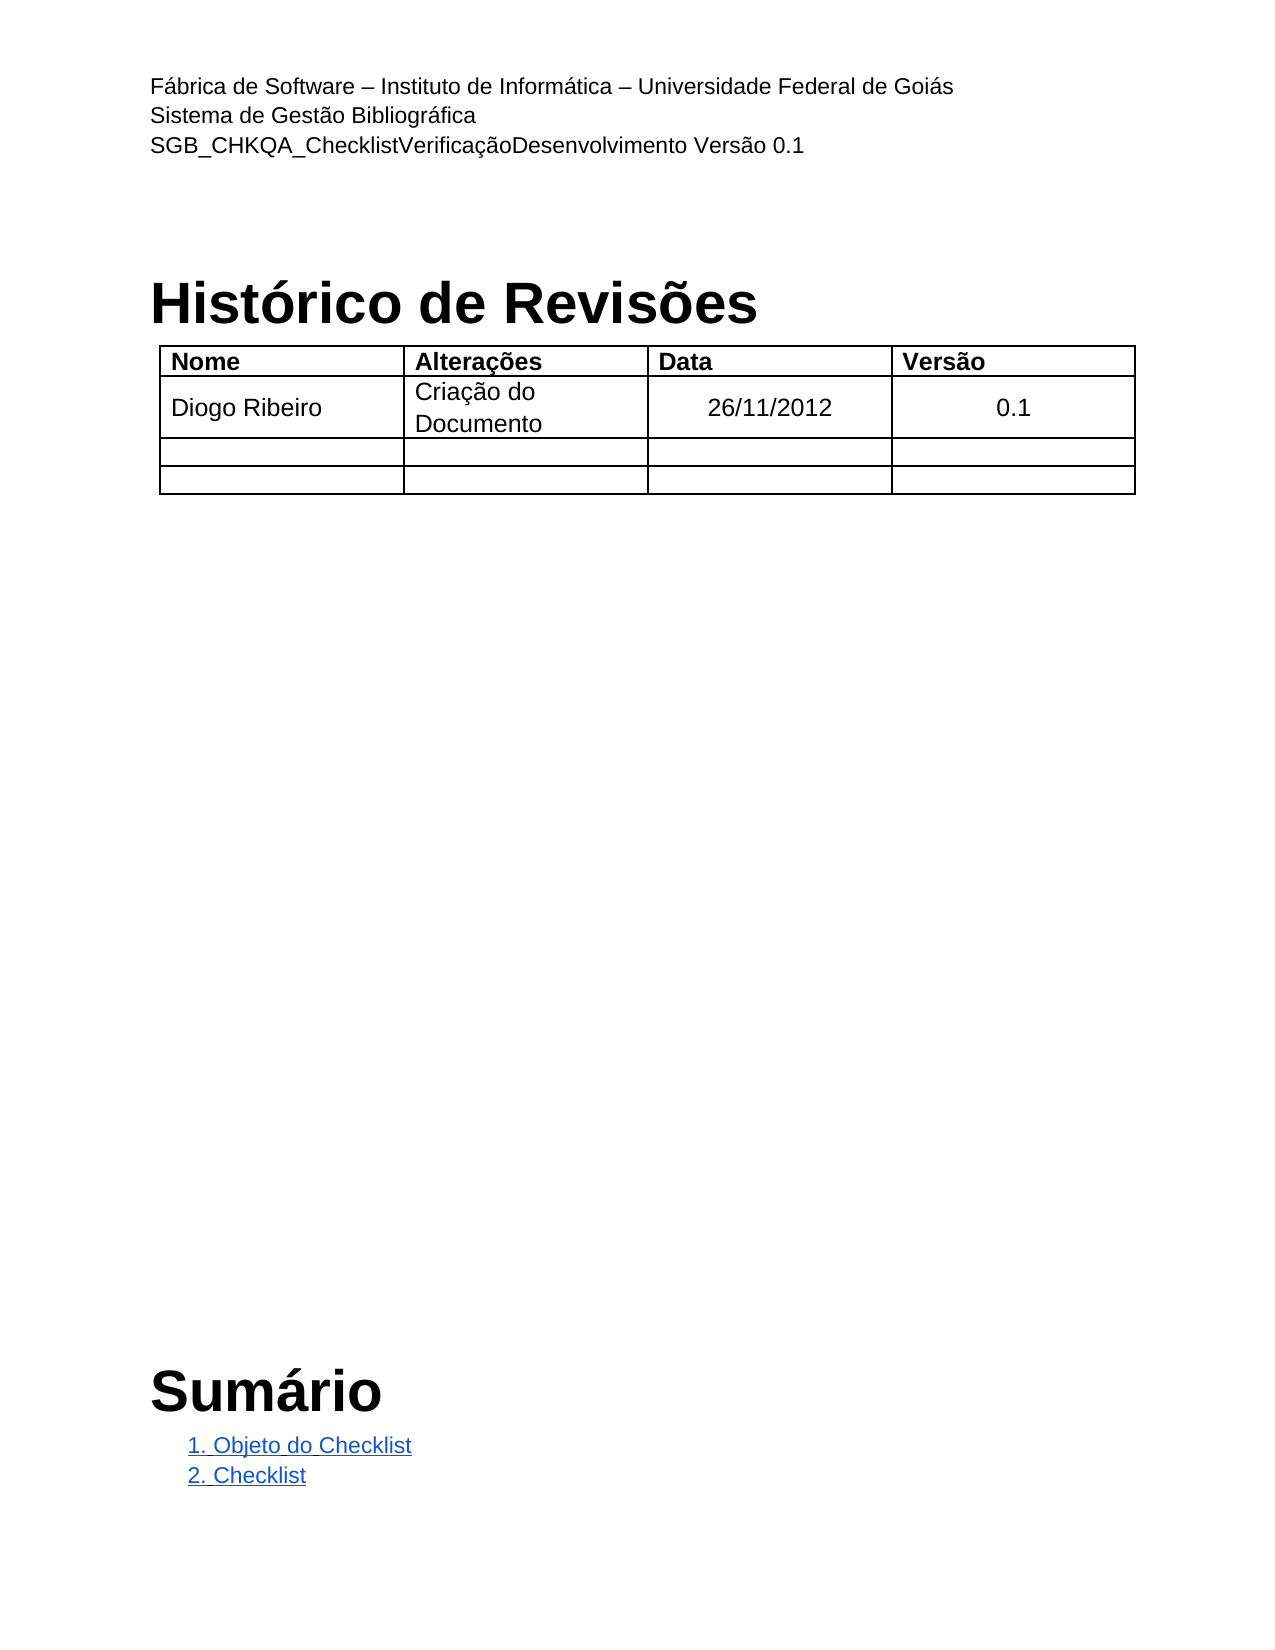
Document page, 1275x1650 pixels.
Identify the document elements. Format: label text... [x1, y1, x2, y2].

table_cell Diogo Ribeiro [161, 377, 403, 437]
table_cell [649, 439, 891, 465]
text 1. Objeto do Checklist [187, 1433, 1125, 1459]
text 2. Checklist [187, 1463, 1125, 1488]
text Sumário [150, 1358, 1125, 1423]
table_cell [405, 439, 647, 465]
table_header Alterações [405, 347, 647, 375]
table_cell Criação do Documento [405, 377, 647, 437]
table_cell [893, 467, 1134, 493]
table_header Data [649, 347, 891, 375]
table_cell 26/11/2012 [649, 377, 891, 437]
table_cell [405, 467, 647, 493]
table_header Versão [893, 347, 1134, 375]
table_cell [161, 467, 403, 493]
text Histórico de Revisões [150, 270, 1125, 336]
table_header Nome [161, 347, 403, 375]
table_cell [649, 467, 891, 493]
table_cell [161, 439, 403, 465]
table_cell [893, 439, 1134, 465]
table_cell 0.1 [893, 377, 1134, 437]
